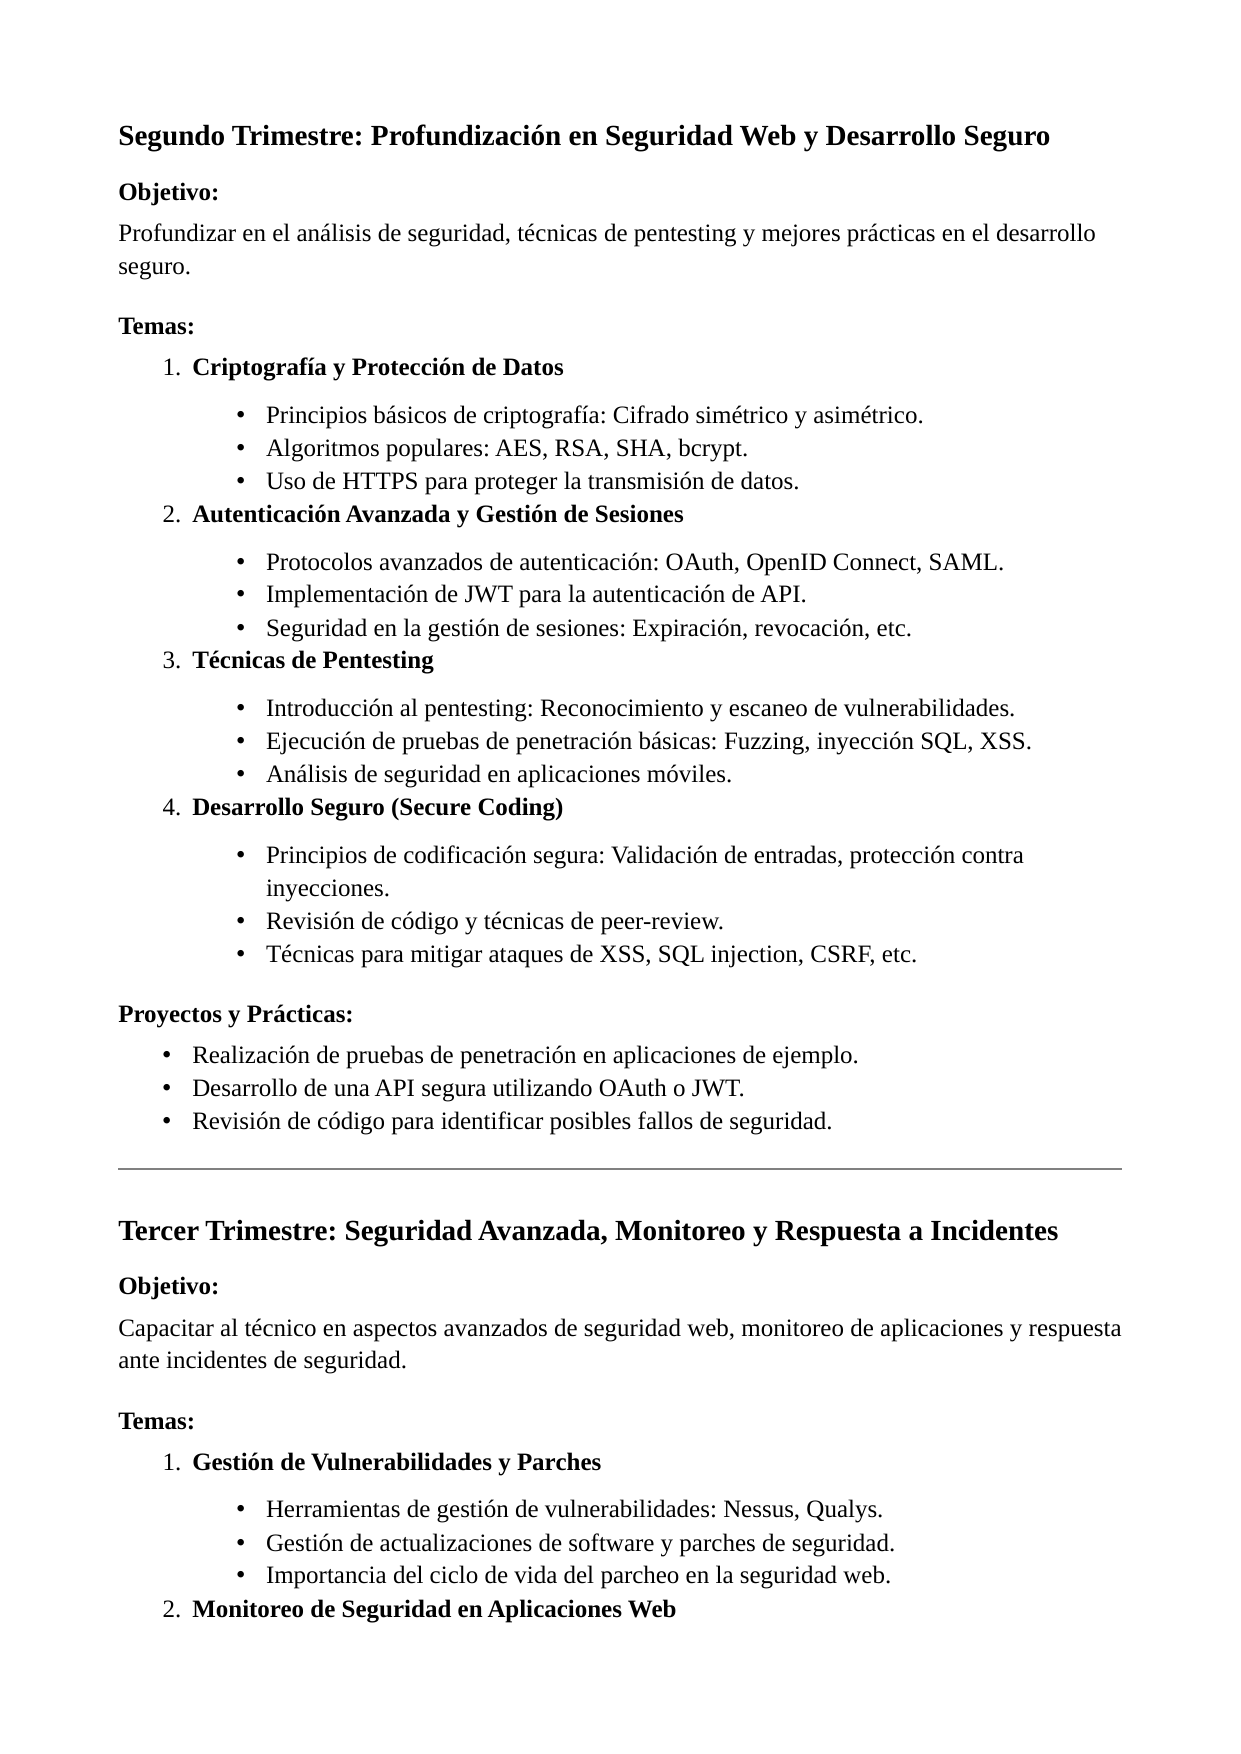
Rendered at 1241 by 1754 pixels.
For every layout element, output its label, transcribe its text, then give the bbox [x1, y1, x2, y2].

subtitle Proyectos y Prácticas: [118, 999, 1122, 1028]
list Monitoreo de Seguridad en Aplicaciones Web [162, 1594, 1122, 1622]
subtitle Objetivo: [118, 1271, 1122, 1300]
subtitle Temas: [118, 1406, 1122, 1434]
list Principios básicos de criptografía: Cifrado simétrico y asimétrico. [236, 400, 1122, 429]
list Realización de pruebas de penetración en aplicaciones de ejemplo. [162, 1040, 1122, 1069]
list Análisis de seguridad en aplicaciones móviles. [236, 759, 1122, 788]
text Profundizar en el análisis de seguridad, técnicas de pentesting y mejores prácticas en el desarrollo seguro. [118, 218, 1122, 280]
text Capacitar al técnico en aspectos avanzados de seguridad web, monitoreo de aplicaciones y respuesta ante incidentes de seguridad. [118, 1313, 1122, 1374]
list Herramientas de gestión de vulnerabilidades: Nessus, Qualys. [236, 1494, 1122, 1523]
list Gestión de actualizaciones de software y parches de seguridad. [236, 1528, 1122, 1556]
list Principios de codificación segura: Validación de entradas, protección contra inyecciones. [236, 840, 1122, 902]
list Algoritmos populares: AES, RSA, SHA, bcrypt. [236, 433, 1122, 462]
subtitle Tercer Trimestre: Seguridad Avanzada, Monitoreo y Respuesta a Incidentes [118, 1213, 1122, 1246]
list Revisión de código y técnicas de peer-review. [236, 906, 1122, 935]
list Desarrollo de una API segura utilizando OAuth o JWT. [162, 1073, 1122, 1102]
list Desarrollo Seguro (Secure Coding) [162, 792, 1122, 821]
list Introducción al pentesting: Reconocimiento y escaneo de vulnerabilidades. [236, 693, 1122, 722]
list Revisión de código para identificar posibles fallos de seguridad. [162, 1106, 1122, 1135]
list Autenticación Avanzada y Gestión de Sesiones [162, 499, 1122, 528]
subtitle Temas: [118, 311, 1122, 340]
list Técnicas para mitigar ataques de XSS, SQL injection, CSRF, etc. [236, 939, 1122, 968]
list Criptografía y Protección de Datos [162, 352, 1122, 381]
list Técnicas de Pentesting [162, 646, 1122, 674]
list Gestión de Vulnerabilidades y Parches [162, 1447, 1122, 1476]
list Seguridad en la gestión de sesiones: Expiración, revocación, etc. [236, 613, 1122, 641]
list Ejecución de pruebas de penetración básicas: Fuzzing, inyección SQL, XSS. [236, 726, 1122, 755]
subtitle Objetivo: [118, 177, 1122, 205]
subtitle Segundo Trimestre: Profundización en Seguridad Web y Desarrollo Seguro [118, 118, 1122, 152]
list Implementación de JWT para la autenticación de API. [236, 579, 1122, 608]
list Importancia del ciclo de vida del parcheo en la seguridad web. [236, 1561, 1122, 1589]
list Uso de HTTPS para proteger la transmisión de datos. [236, 466, 1122, 495]
list Protocolos avanzados de autenticación: OAuth, OpenID Connect, SAML. [236, 547, 1122, 575]
